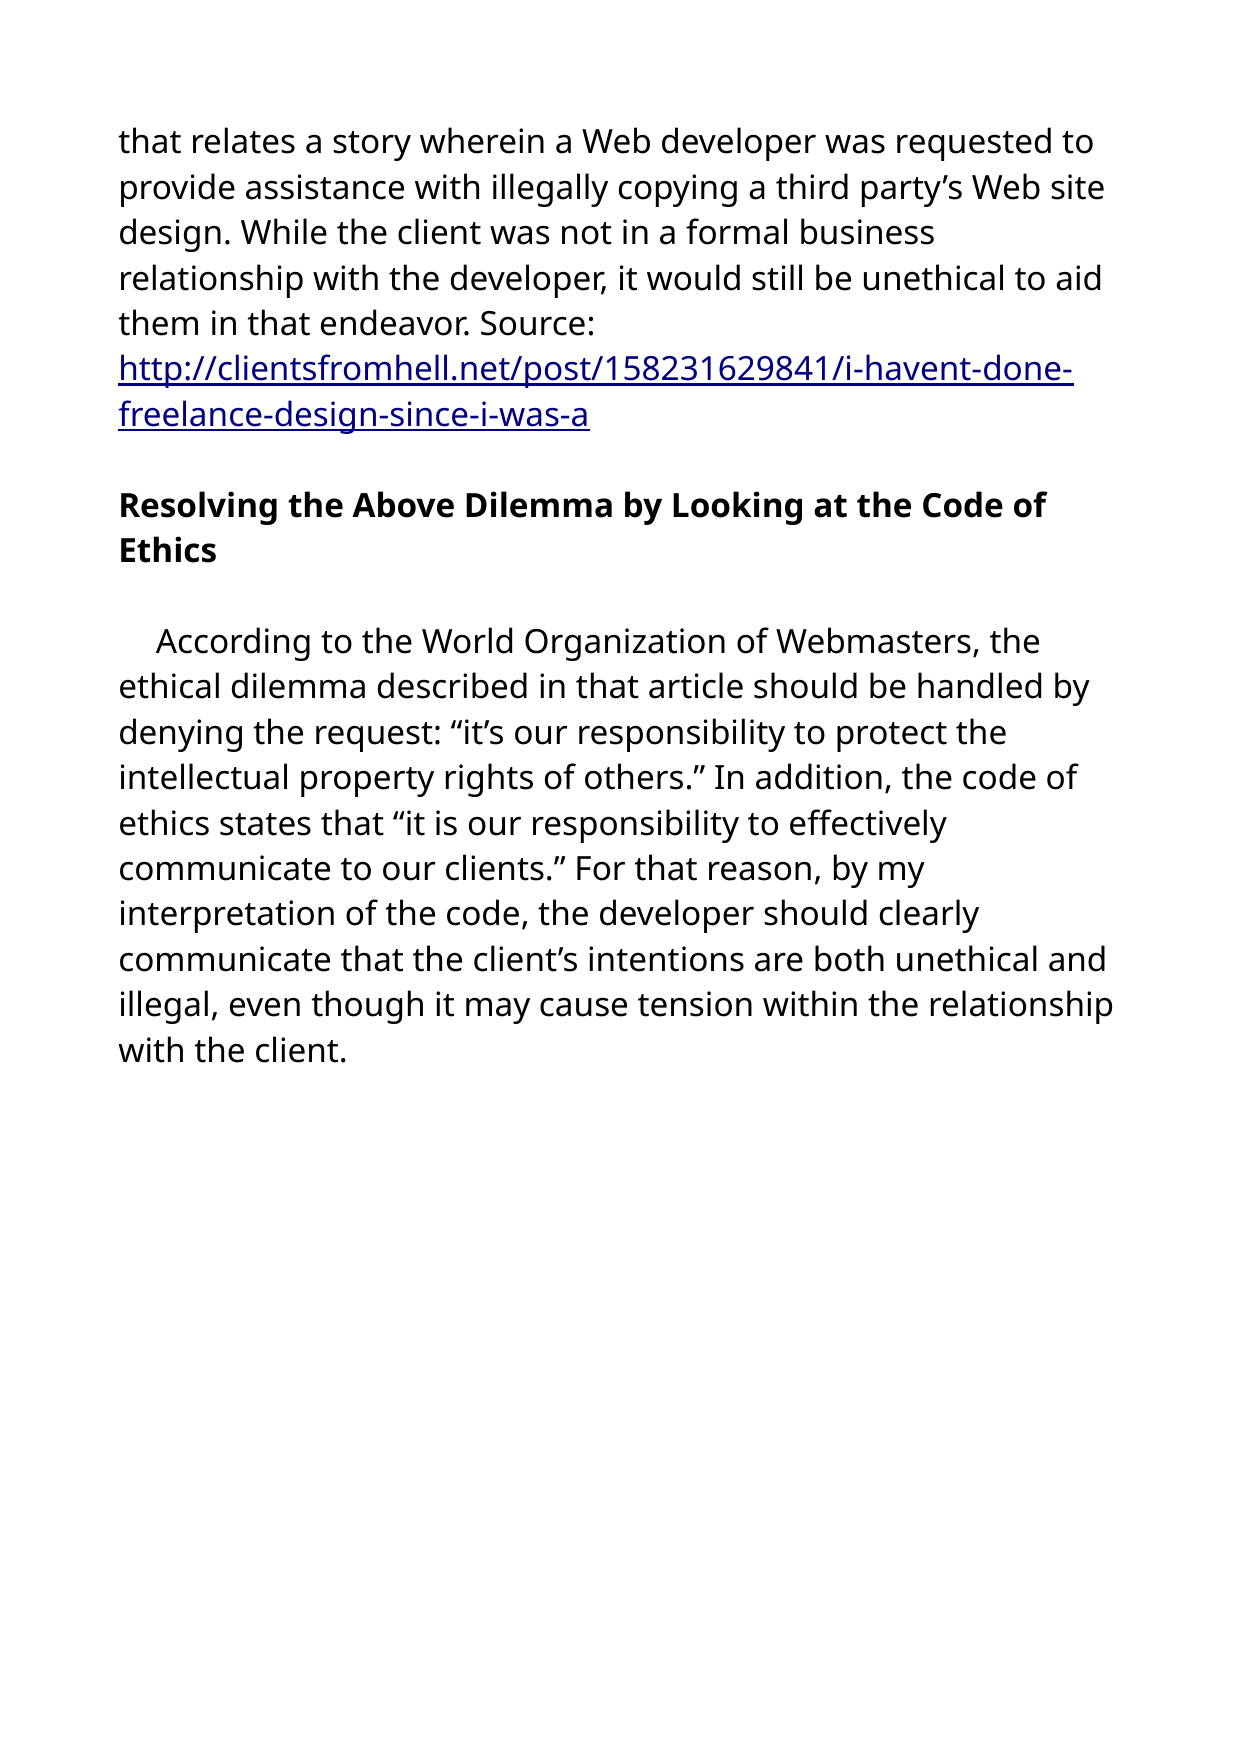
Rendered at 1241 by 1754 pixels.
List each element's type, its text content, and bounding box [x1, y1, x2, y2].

text Resolving the Above Dilemma by Looking at the Code of Ethics [118, 481, 1122, 572]
text that relates a story wherein a Web developer was requested to provide assistance with illegally copying a third party’s Web site design. While the client was not in a formal business relationship with the developer, it would still be unethical to aid them in that endeavor. Source: http://clientsfromhell.net/post/158231629841/i-havent-done-freelance-design-since-i-was-a [118, 118, 1122, 436]
text According to the World Organization of Webmasters, the ethical dilemma described in that article should be handled by denying the request: “it’s our responsibility to protect the intellectual property rights of others.” In addition, the code of ethics states that “it is our responsibility to effectively communicate to our clients.” For that reason, by my interpretation of the code, the developer should clearly communicate that the client’s intentions are both unethical and illegal, even though it may cause tension within the relationship with the client. [118, 618, 1122, 1072]
